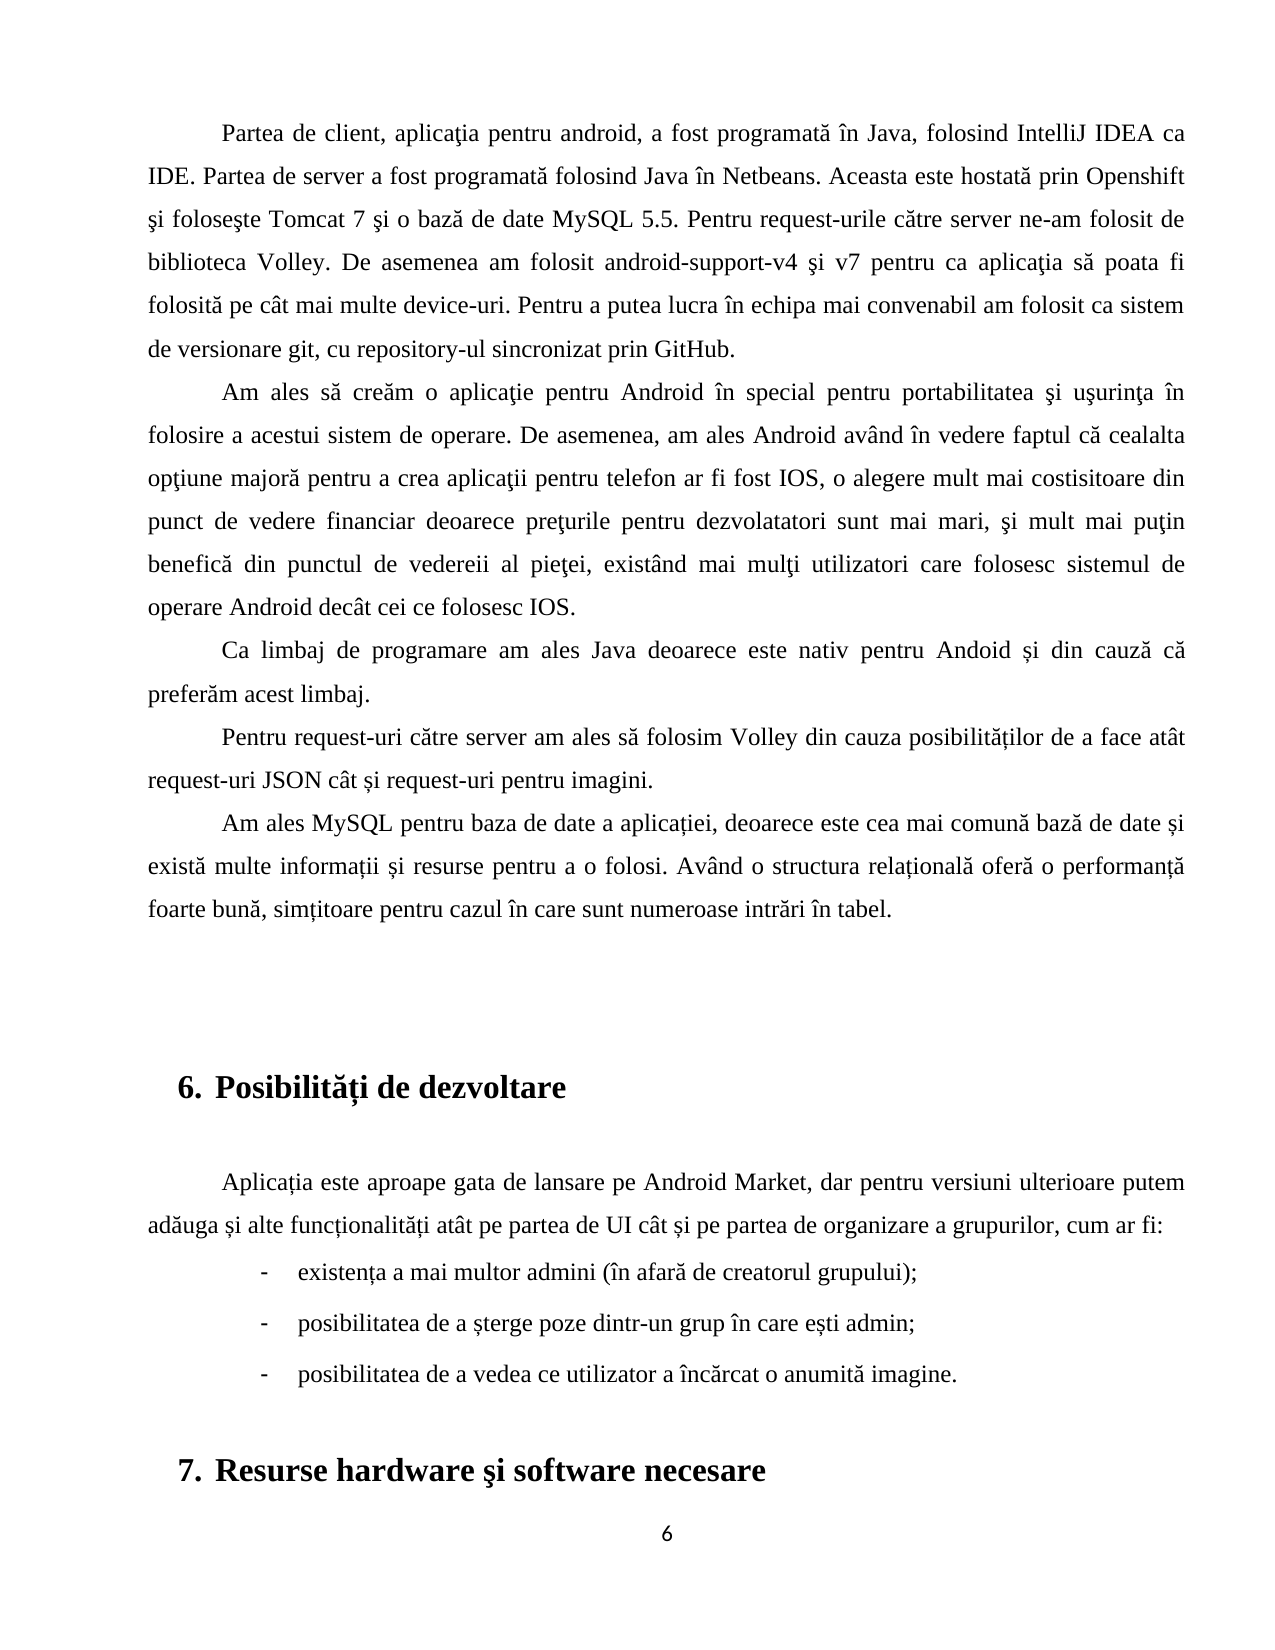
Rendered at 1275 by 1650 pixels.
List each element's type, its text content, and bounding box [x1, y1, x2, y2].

list Ca limbaj de programare am ales Java deoarece este nativ pentru Andoid și din cauză că preferăm acest limbaj. [148, 636, 1186, 707]
list posibilitatea de a vedea ce utilizator a încărcat o anumită imagine. [260, 1356, 1186, 1390]
list Am ales să creăm o aplicaţie pentru Android în special pentru portabilitatea şi uşurinţa în folosire a acestui sistem de operare. De asemenea, am ales Android având în vedere faptul că cealalta opţiune majoră pentru a crea aplicaţii pentru telefon ar fi fost IOS, o alegere mult mai costisitoare din punct de vedere financiar deoarece preţurile pentru dezvolatatori sunt mai mari, şi mult mai puţin benefică din punctul de vedereii al pieţei, existând mai mulţi utilizatori care folosesc sistemul de operare Android decât cei ce folosesc IOS. [148, 377, 1186, 621]
list posibilitatea de a șterge poze dintr-un grup în care ești admin; [260, 1305, 1186, 1339]
list Posibilități de dezvoltare [177, 1067, 1186, 1105]
list Partea de client, aplicaţia pentru android, a fost programată în Java, folosind IntelliJ IDEA ca IDE. Partea de server a fost programată folosind Java în Netbeans. Aceasta este hostată prin Openshift şi foloseşte Tomcat 7 şi o bază de date MySQL 5.5. Pentru request-urile către server ne-am folosit de biblioteca Volley. De asemenea am folosit android-support-v4 şi v7 pentru ca aplicaţia să poata fi folosită pe cât mai multe device-uri. Pentru a putea lucra în echipa mai convenabil am folosit ca sistem de versionare git, cu repository-ul sincronizat prin GitHub. [148, 118, 1186, 362]
list Am ales MySQL pentru baza de date a aplicației, deoarece este cea mai comună bază de date și există multe informații și resurse pentru a o folosi. Având o structura relațională oferă o performanță foarte bună, simțitoare pentru cazul în care sunt numeroase intrări în tabel. [148, 808, 1186, 923]
list Pentru request-uri către server am ales să folosim Volley din cauza posibilităților de a face atât request-uri JSON cât și request-uri pentru imagini. [148, 722, 1186, 794]
list existența a mai multor admini (în afară de creatorul grupului); [260, 1254, 1186, 1288]
list Resurse hardware şi software necesare [177, 1450, 1186, 1488]
text Aplicația este aproape gata de lansare pe Android Market, dar pentru versiuni ulterioare putem adăuga și alte funcționalități atât pe partea de UI cât și pe partea de organizare a grupurilor, cum ar fi: [148, 1167, 1186, 1239]
